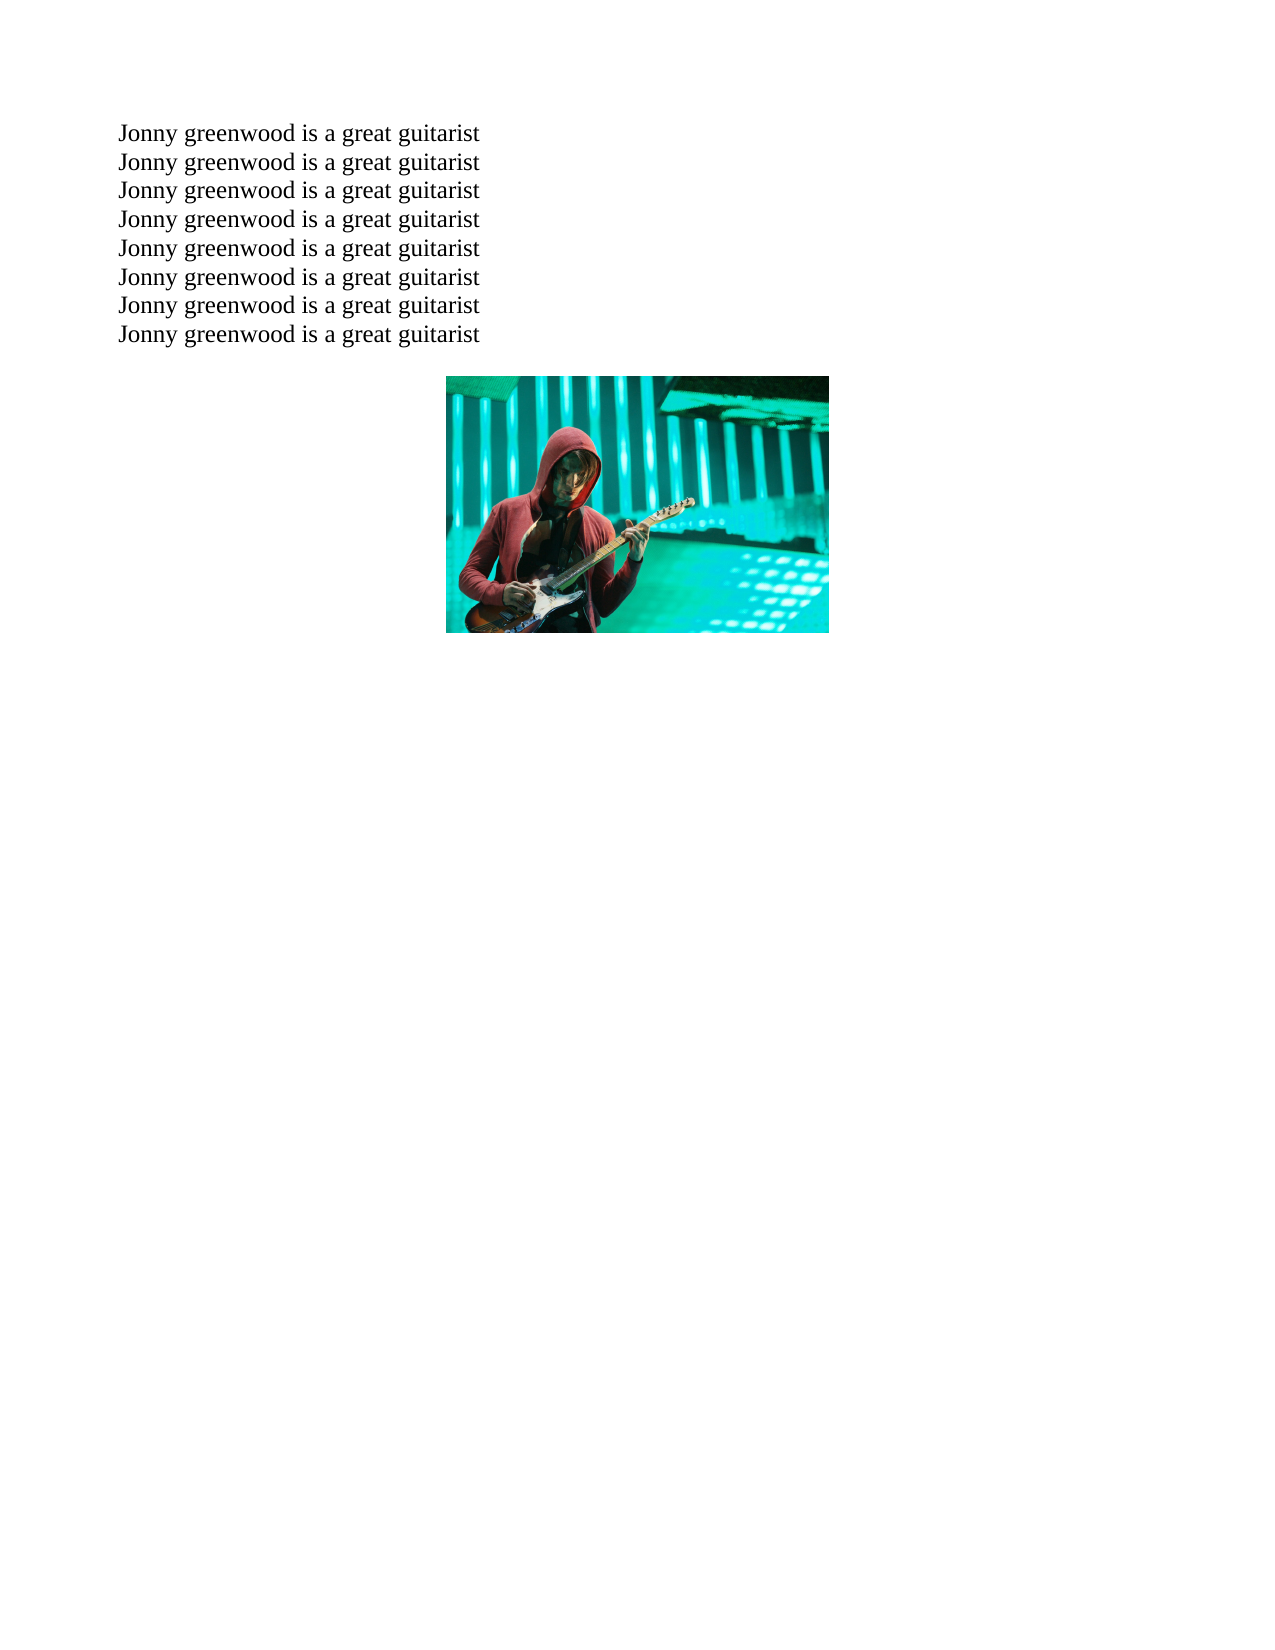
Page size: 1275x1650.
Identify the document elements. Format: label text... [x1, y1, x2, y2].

text Jonny greenwood is a great guitarist [118, 118, 1157, 147]
text Jonny greenwood is a great guitarist [118, 262, 1157, 291]
text Jonny greenwood is a great guitarist [118, 291, 1157, 319]
picture [446, 376, 829, 633]
text Jonny greenwood is a great guitarist [118, 204, 1157, 233]
text Jonny greenwood is a great guitarist [118, 233, 1157, 262]
text Jonny greenwood is a great guitarist [118, 319, 1157, 348]
text Jonny greenwood is a great guitarist [118, 147, 1157, 176]
text Jonny greenwood is a great guitarist [118, 176, 1157, 204]
